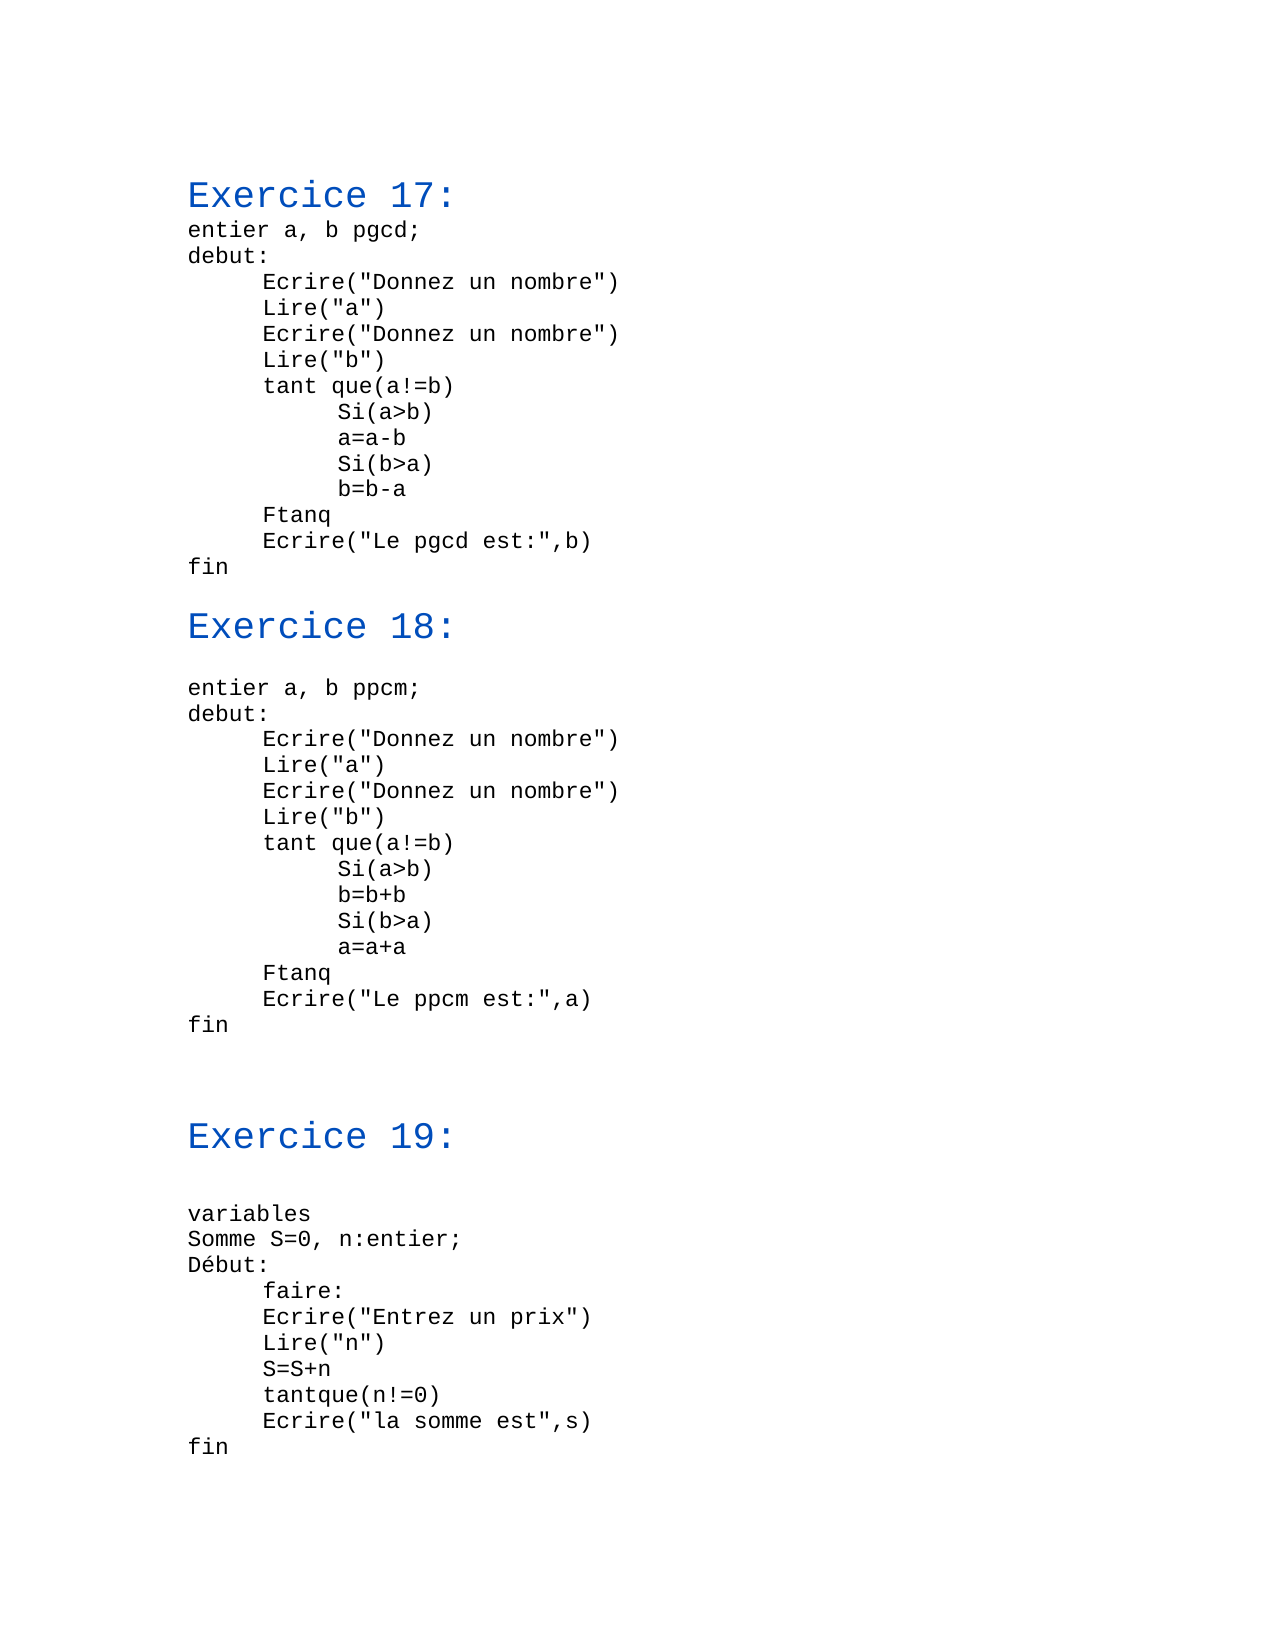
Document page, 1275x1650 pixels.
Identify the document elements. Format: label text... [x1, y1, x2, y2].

text Ftanq [187, 961, 1087, 987]
text Ecrire("Donnez un nombre") [187, 728, 1087, 754]
text Ecrire("la somme est",s) [187, 1409, 1087, 1435]
text Exercice 19: [187, 1117, 1087, 1159]
text tant que(a!=b) [187, 832, 1087, 857]
text Lire("b") [187, 806, 1087, 832]
text Exercice 18: [187, 607, 1087, 650]
text b=b+b [187, 883, 1087, 909]
text tantque(n!=0) [187, 1383, 1087, 1409]
text entier a, b ppcm; [187, 676, 1087, 702]
text Ecrire("Le ppcm est:",a) [187, 987, 1087, 1013]
text b=b-a [187, 478, 1087, 504]
text Ecrire("Donnez un nombre") [187, 322, 1087, 348]
text Ecrire("Entrez un prix") [187, 1306, 1087, 1332]
text Si(b>a) [187, 909, 1087, 935]
text Ecrire("Le pgcd est:",b) [187, 530, 1087, 556]
text Si(b>a) [187, 452, 1087, 478]
text a=a+a [187, 935, 1087, 961]
text Lire("n") [187, 1332, 1087, 1357]
text Si(a>b) [187, 857, 1087, 883]
text Si(a>b) [187, 400, 1087, 426]
text Exercice 17: [187, 176, 1087, 218]
text debut: [187, 702, 1087, 728]
text variables [187, 1202, 1087, 1228]
text fin [187, 556, 1087, 582]
text faire: [187, 1280, 1087, 1306]
text entier a, b pgcd; [187, 218, 1087, 244]
text a=a-b [187, 426, 1087, 452]
text Ecrire("Donnez un nombre") [187, 270, 1087, 296]
text Lire("b") [187, 348, 1087, 374]
text fin [187, 1435, 1087, 1461]
text Somme S=0, n:entier; [187, 1228, 1087, 1254]
text Début: [187, 1254, 1087, 1280]
text fin [187, 1013, 1087, 1039]
text Ecrire("Donnez un nombre") [187, 780, 1087, 806]
text S=S+n [187, 1357, 1087, 1383]
text Lire("a") [187, 754, 1087, 780]
text tant que(a!=b) [187, 374, 1087, 400]
text debut: [187, 244, 1087, 270]
text Ftanq [187, 504, 1087, 530]
text Lire("a") [187, 296, 1087, 322]
